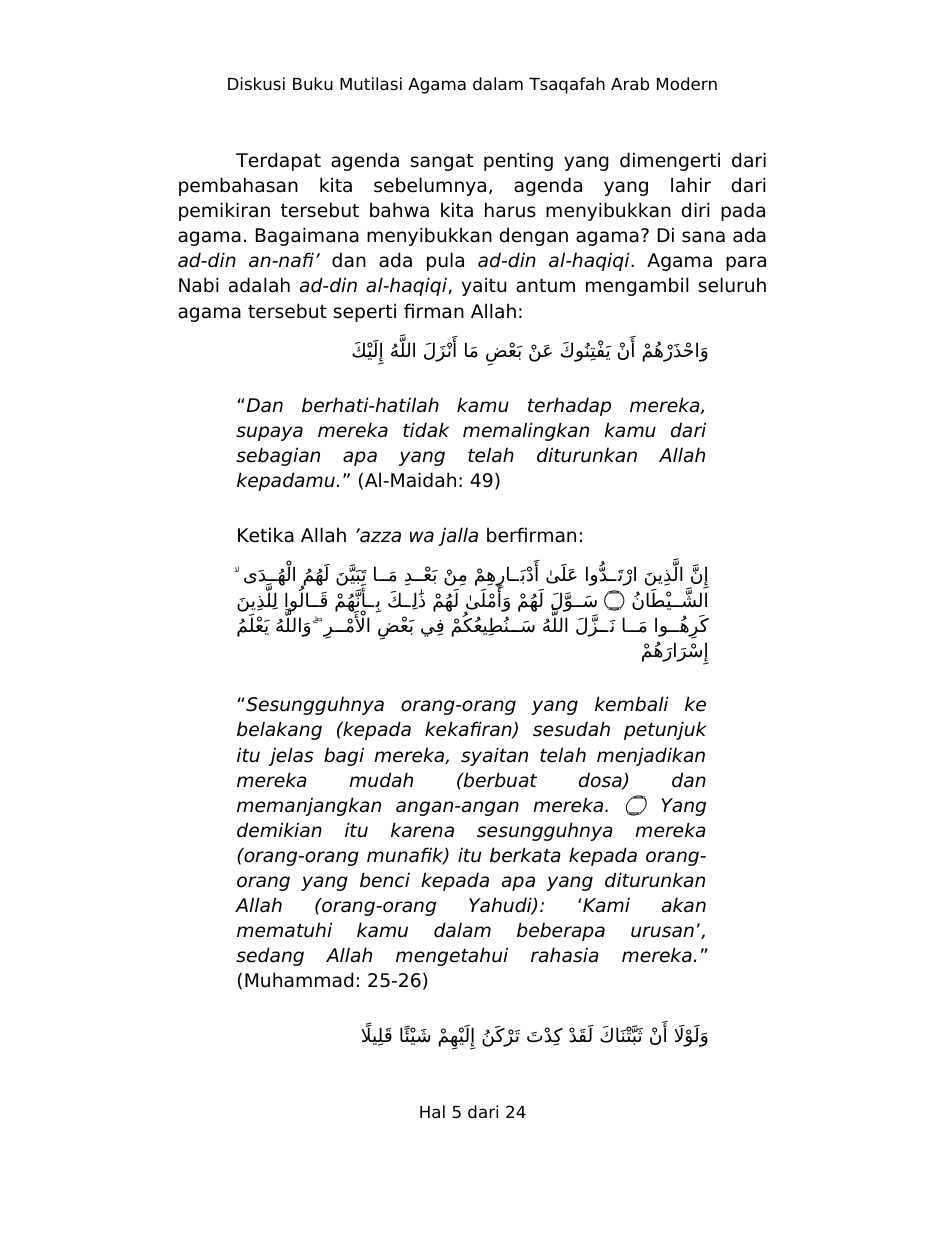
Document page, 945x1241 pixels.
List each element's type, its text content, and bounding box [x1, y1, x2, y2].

text وَلَوْلَا أَنْ ثَبَّتْنَاكَ لَقَدْ كِدْتَ تَرْكَنُ إِلَيْهِمْ شَيْئًا قَلِيلًا [236, 1025, 709, 1047]
text “Sesungguhnya orang-orang yang kembali ke belakang (kepada kekafiran) sesudah petunjuk itu jelas bagi mereka, syaitan telah menjadikan mereka mudah (berbuat dosa) dan memanjangkan angan-angan mereka. ۝ Yang demikian itu karena sesungguhnya mereka (orang-orang munafik) itu berkata kepada orang-orang yang benci kepada apa yang diturunkan Allah (orang-orang Yahudi): ‘Kami akan mematuhi kamu dalam beberapa urusan’, sedang Allah mengetahui rahasia mereka.” (Muhammad: 25-26) [236, 694, 709, 992]
text “Dan berhati-hatilah kamu terhadap mereka, supaya mereka tidak memalingkan kamu dari sebagian apa yang telah diturunkan Allah kepadamu.” (Al-Maidah: 49) [236, 395, 709, 492]
text وَاحْذَرْهُمْ أَنْ يَفْتِنُوكَ عَنْ بَعْضِ مَا أَنْزَلَ اللَّهُ إِلَيْكَ [236, 340, 709, 362]
text Terdapat agenda sangat penting yang dimengerti dari pembahasan kita sebelumnya, agenda yang lahir dari pemikiran tersebut bahwa kita harus menyibukkan diri pada agama. Bagaimana menyibukkan dengan agama? Di sana ada ad-din an-nafi’ dan ada pula ad-din al-haqiqi. Agama para Nabi adalah ad-din al-haqiqi, yaitu antum mengambil seluruh agama tersebut seperti firman Allah: [177, 150, 768, 322]
text إِنَّ الَّذِينَ ارْتَدُّوا عَلَىٰ أَدْبَارِهِمْ مِنْ بَعْدِ مَا تَبَيَّنَ لَهُمُ الْهُدَى ۙ الشَّيْطَانُ ۝ سَوَّلَ لَهُمْ وَأَمْلَىٰ لَهُمْ ذَٰلِكَ بِأَنَّهُمْ قَالُوا لِلَّذِينَ كَرِهُوا مَا نَزَّلَ اللَّهُ سَنُطِيعُكُمْ فِي بَعْضِ الْأَمْرِ ۖ وَاللَّهُ يَعْلَمُ إِسْرَارَهُمْ [236, 564, 709, 662]
text Ketika Allah ’azza wa jalla berfirman: [177, 525, 768, 547]
